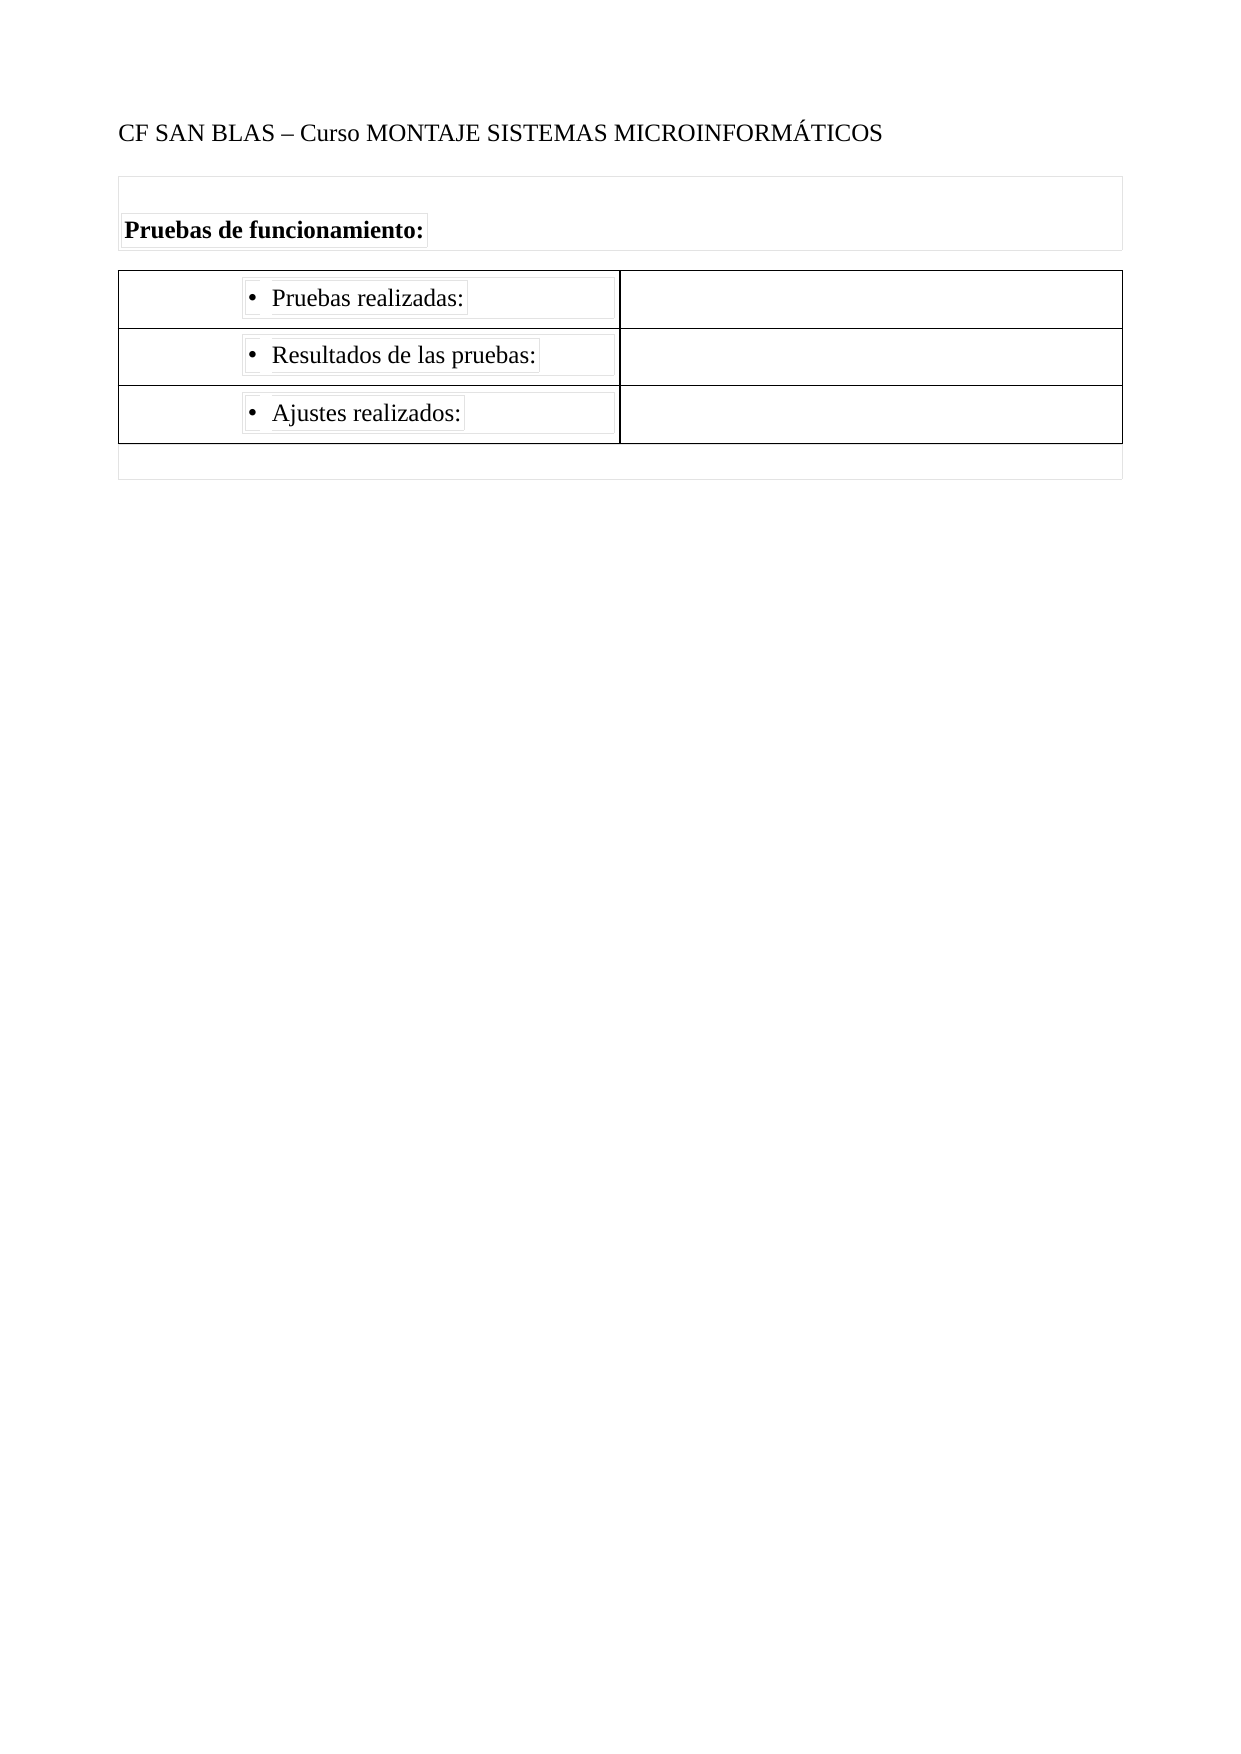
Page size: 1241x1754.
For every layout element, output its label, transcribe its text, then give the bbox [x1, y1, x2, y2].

table_cell Resultados de las pruebas: [119, 329, 619, 385]
table_header Pruebas realizadas: [119, 271, 619, 328]
table_header [621, 271, 1122, 328]
table_cell [621, 329, 1122, 385]
text Pruebas de funcionamiento: [119, 209, 1122, 250]
table_cell Ajustes realizados: [119, 386, 619, 443]
table_cell [621, 386, 1122, 443]
